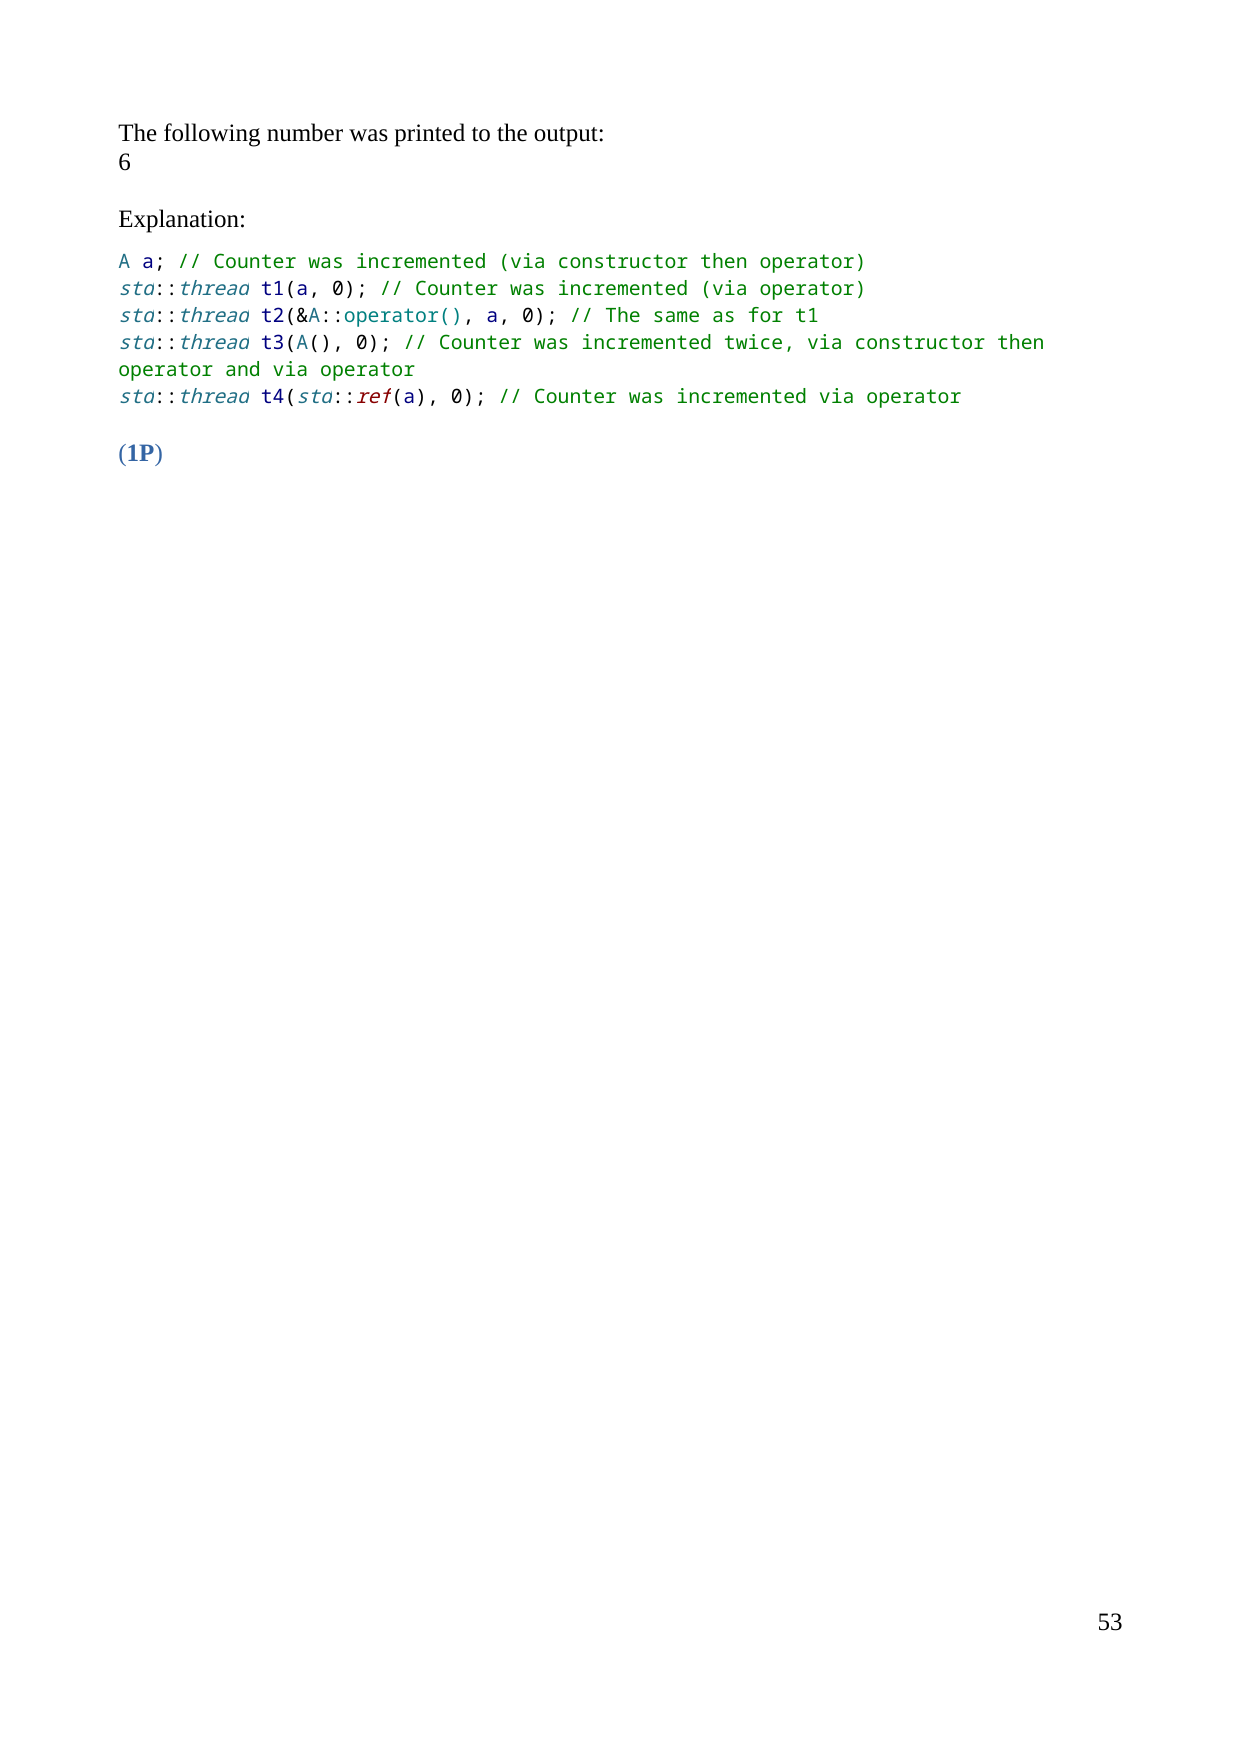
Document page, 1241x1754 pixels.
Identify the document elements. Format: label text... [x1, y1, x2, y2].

text The following number was printed to the output: 6 Explanation: [118, 118, 1122, 233]
text A a; // Counter was incremented (via constructor then operator) std::thread t1(a, 0); // Counter was incremented (via operator) std::thread t2(&A::operator(), a, 0); // The same as for t1 std::thread t3(A(), 0); // Counter was incremented twice, via constructor then operator and via operator std::thread t4(std::ref(a), 0); // Counter was incremented via operator (1P) [118, 248, 1122, 467]
